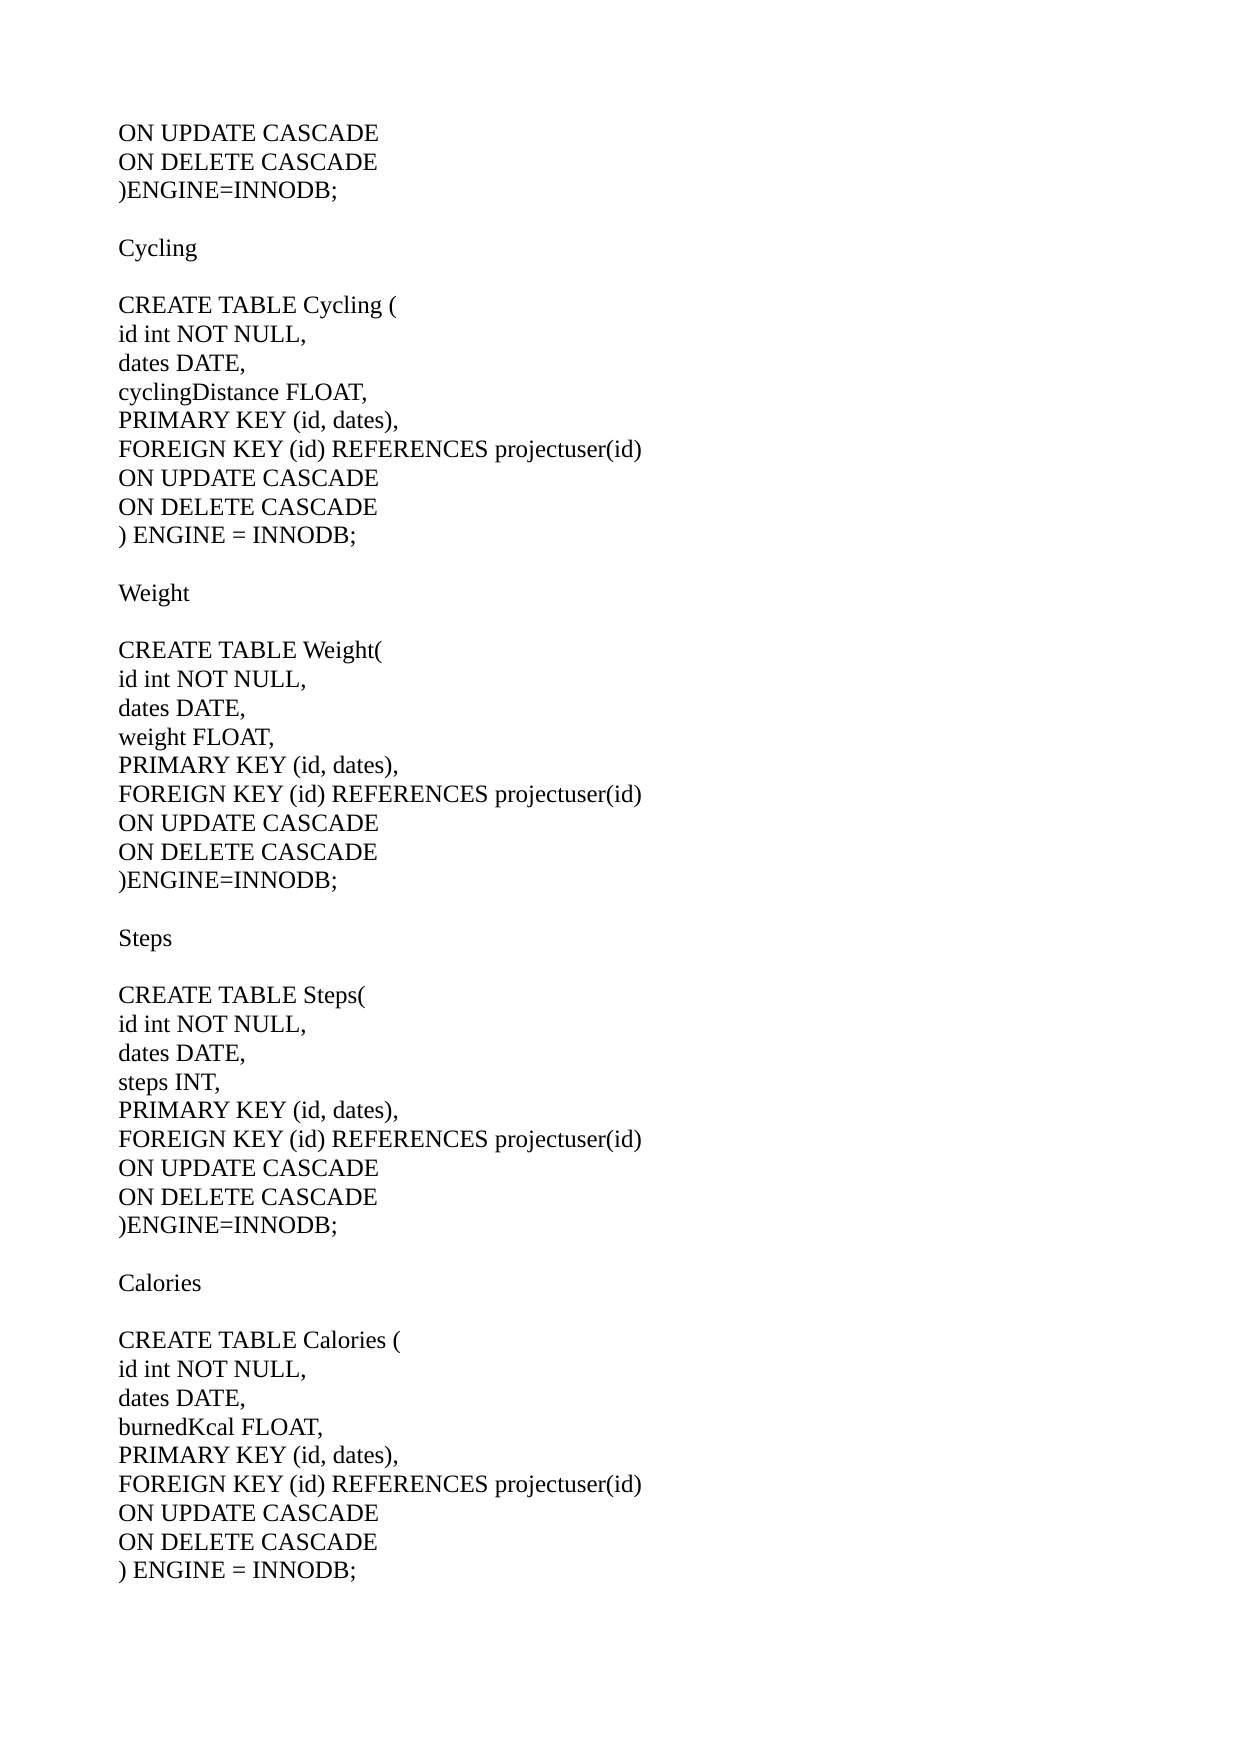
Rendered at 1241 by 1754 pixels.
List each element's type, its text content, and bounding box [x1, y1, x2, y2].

text PRIMARY KEY (id, dates), [118, 751, 1122, 779]
text weight FLOAT, [118, 722, 1122, 751]
text ON DELETE CASCADE [118, 1182, 1122, 1211]
text )ENGINE=INNODB; [118, 176, 1122, 204]
text ON UPDATE CASCADE [118, 463, 1122, 492]
text Weight [118, 578, 1122, 607]
text FOREIGN KEY (id) REFERENCES projectuser(id) [118, 434, 1122, 463]
text ON DELETE CASCADE [118, 837, 1122, 866]
text )ENGINE=INNODB; [118, 866, 1122, 894]
text ON DELETE CASCADE [118, 1527, 1122, 1556]
text CREATE TABLE Calories ( [118, 1326, 1122, 1354]
text ON UPDATE CASCADE [118, 1498, 1122, 1527]
text ) ENGINE = INNODB; [118, 1556, 1122, 1584]
text FOREIGN KEY (id) REFERENCES projectuser(id) [118, 779, 1122, 808]
text dates DATE, [118, 1038, 1122, 1067]
text Cycling [118, 233, 1122, 262]
text PRIMARY KEY (id, dates), [118, 1096, 1122, 1124]
text burnedKcal FLOAT, [118, 1412, 1122, 1441]
text PRIMARY KEY (id, dates), [118, 1441, 1122, 1469]
text Calories [118, 1268, 1122, 1297]
text ON DELETE CASCADE [118, 147, 1122, 176]
text ) ENGINE = INNODB; [118, 521, 1122, 549]
text CREATE TABLE Steps( [118, 981, 1122, 1009]
text FOREIGN KEY (id) REFERENCES projectuser(id) [118, 1469, 1122, 1498]
text id int NOT NULL, [118, 664, 1122, 693]
text steps INT, [118, 1067, 1122, 1096]
text ON DELETE CASCADE [118, 492, 1122, 521]
text dates DATE, [118, 1383, 1122, 1412]
text id int NOT NULL, [118, 319, 1122, 348]
text Steps [118, 923, 1122, 952]
text )ENGINE=INNODB; [118, 1211, 1122, 1239]
text FOREIGN KEY (id) REFERENCES projectuser(id) [118, 1124, 1122, 1153]
text id int NOT NULL, [118, 1354, 1122, 1383]
text ON UPDATE CASCADE [118, 808, 1122, 837]
text CREATE TABLE Cycling ( [118, 291, 1122, 319]
text dates DATE, [118, 348, 1122, 377]
text id int NOT NULL, [118, 1009, 1122, 1038]
text ON UPDATE CASCADE [118, 1153, 1122, 1182]
text CREATE TABLE Weight( [118, 636, 1122, 664]
text PRIMARY KEY (id, dates), [118, 406, 1122, 434]
text dates DATE, [118, 693, 1122, 722]
text ON UPDATE CASCADE [118, 118, 1122, 147]
text cyclingDistance FLOAT, [118, 377, 1122, 406]
